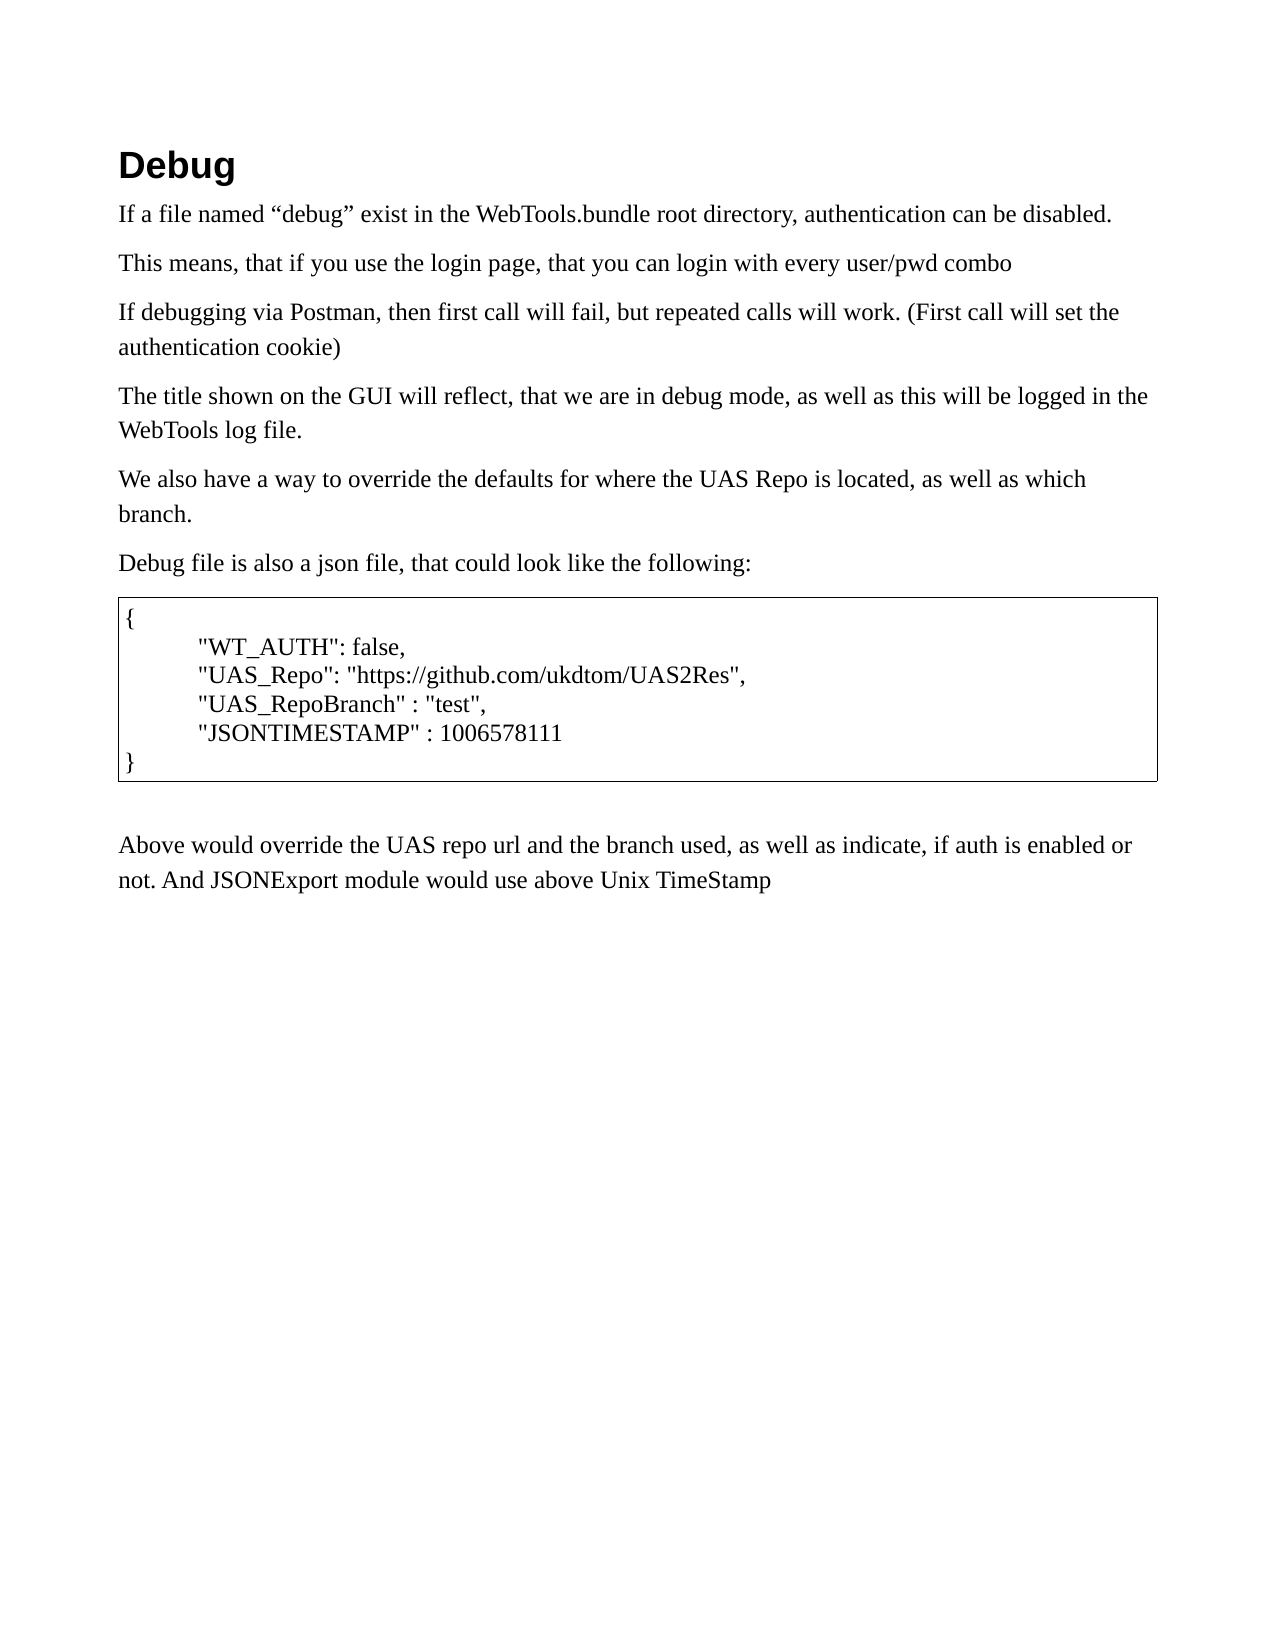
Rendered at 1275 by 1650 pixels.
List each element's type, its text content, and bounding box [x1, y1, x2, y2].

table_header { "WT_AUTH": false, "UAS_Repo": "https://github.com/ukdtom/UAS2Res", "UAS_RepoBranch" : "test", "JSONTIMESTAMP" : 1006578111 } [119, 598, 1157, 781]
text If a file named “debug” exist in the WebTools.bundle root directory, authentication can be disabled. [118, 199, 1157, 228]
text Debug file is also a json file, that could look like the following: [118, 548, 1157, 577]
text Above would override the UAS repo url and the branch used, as well as indicate, if auth is enabled or not. And JSONExport module would use above Unix TimeStamp [118, 830, 1157, 893]
text If debugging via Postman, then first call will fail, but repeated calls will work. (First call will set the authentication cookie) [118, 297, 1157, 361]
text This means, that if you use the login page, that you can login with every user/pwd combo [118, 248, 1157, 277]
subtitle Debug [118, 143, 1157, 187]
text The title shown on the GUI will reflect, that we are in debug mode, as well as this will be logged in the WebTools log file. [118, 381, 1157, 444]
text We also have a way to override the defaults for where the UAS Repo is located, as well as which branch. [118, 464, 1157, 528]
